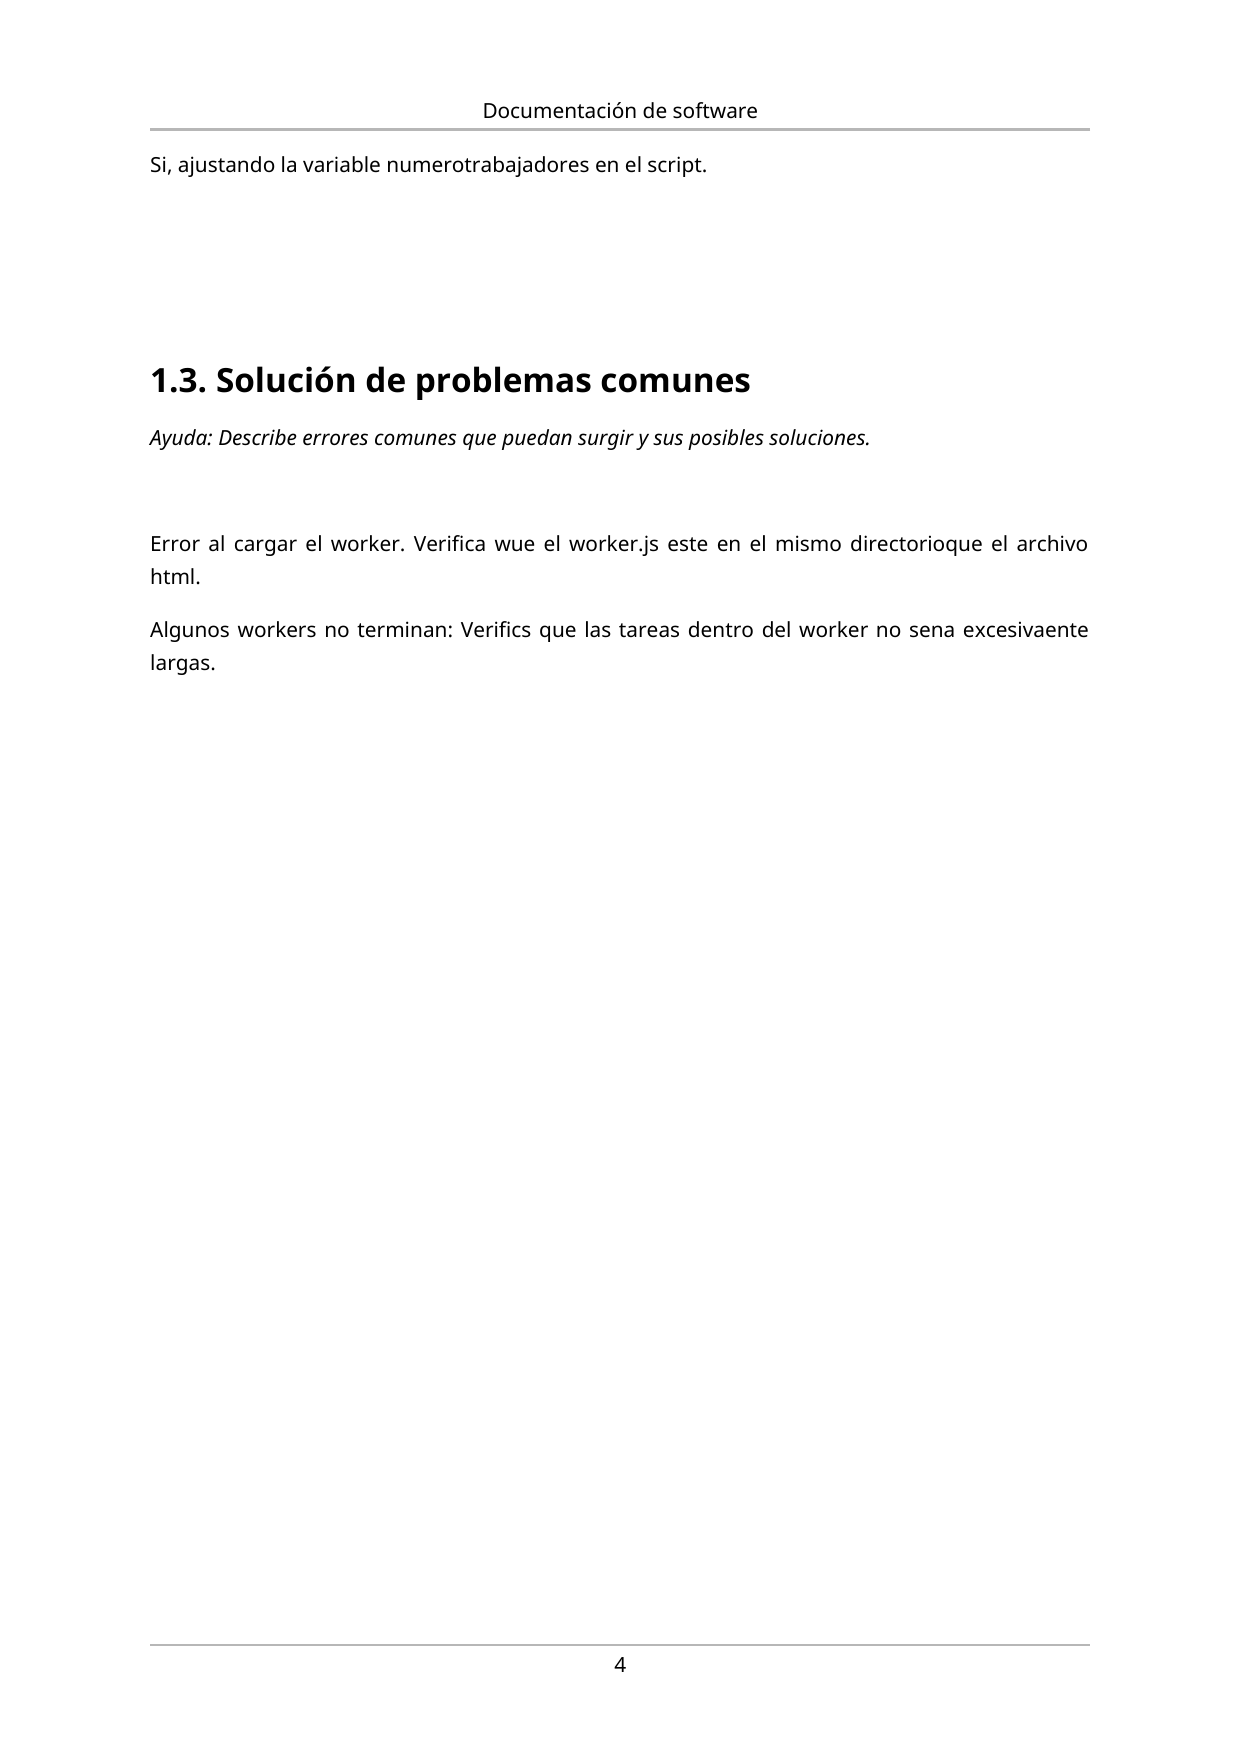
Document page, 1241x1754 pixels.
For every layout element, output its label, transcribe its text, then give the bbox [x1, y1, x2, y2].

text Algunos workers no terminan: Verifics que las tareas dentro del worker no sena excesivaente largas. [150, 616, 1090, 677]
text Si, ajustando la variable numerotrabajadores en el script. [150, 150, 1090, 178]
text Ayuda: Describe errores comunes que puedan surgir y sus posibles soluciones. [150, 423, 1090, 451]
text Error al cargar el worker. Verifica wue el worker.js este en el mismo directorioque el archivo html. [150, 529, 1090, 591]
subtitle 1.3. Solución de problemas comunes [150, 356, 1090, 402]
